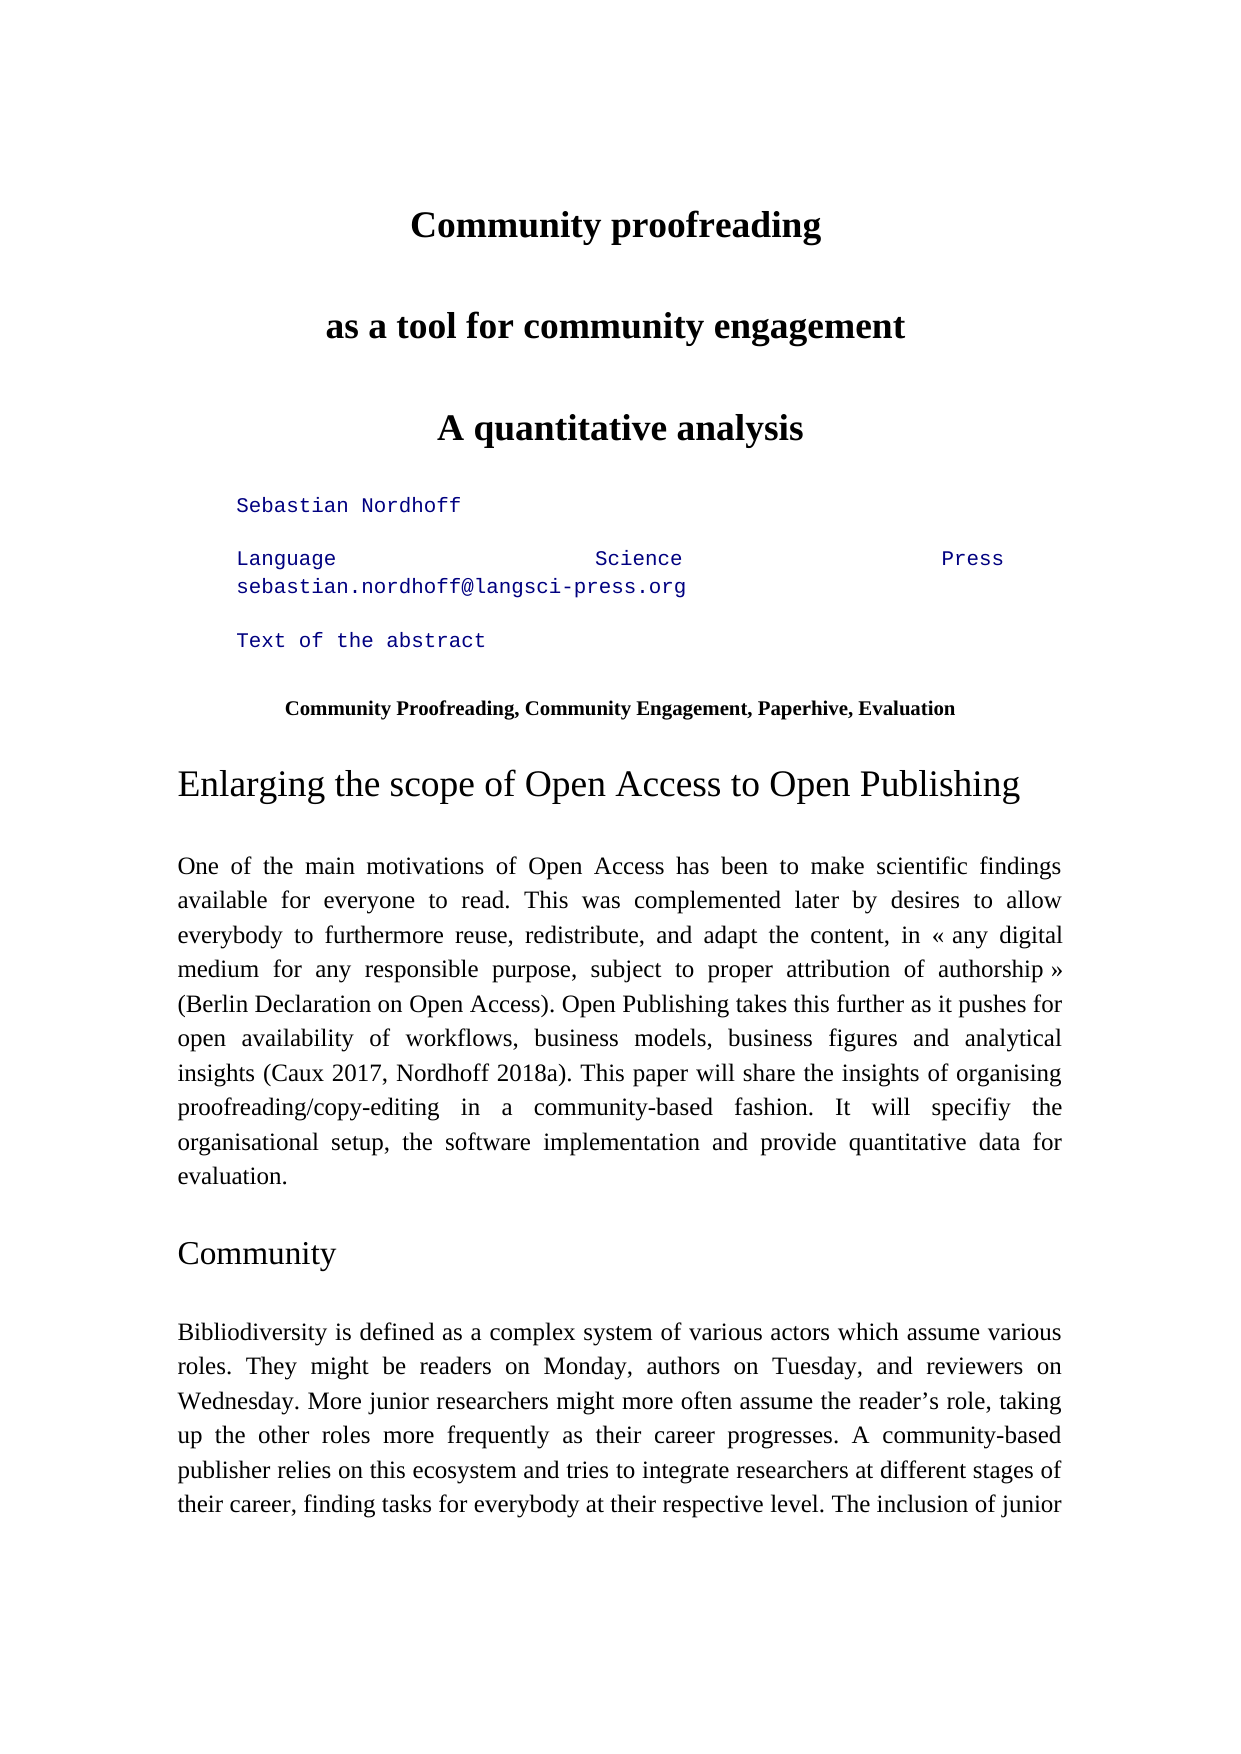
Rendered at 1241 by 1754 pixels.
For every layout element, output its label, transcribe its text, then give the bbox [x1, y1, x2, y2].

text Community Proofreading, Community Engagement, Paperhive, Evaluation [177, 696, 1063, 719]
text Language Science Press sebastian.nordhoff@langsci-press.org [236, 548, 1004, 600]
title A quantitative analysis [177, 406, 1063, 449]
text Text of the abstract [236, 630, 1004, 653]
subtitle Enlarging the scope of Open Access to Open Publishing [177, 762, 1063, 805]
subtitle Community [177, 1233, 1045, 1272]
title Community proofreading [177, 202, 1063, 245]
text One of the main motivations of Open Access has been to make scientific findings available for everyone to read. This was complemented later by desires to allow everybody to furthermore reuse, redistribute, and adapt the content, in « any digital medium for any responsible purpose, subject to proper attribution of authorship » (Berlin Declaration on Open Access). Open Publishing takes this further as it pushes for open availability of workflows, business models, business figures and analytical insights (Caux 2017, Nordhoff 2018a). This paper will share the insights of organising proofreading/copy-editing in a community-based fashion. It will specifiy the organisational setup, the software implementation and provide quantitative data for evaluation. [177, 851, 1063, 1190]
title as a tool for community engagement [177, 304, 1063, 347]
text Sebastian Nordhoff [236, 495, 1004, 518]
text Bibliodiversity is defined as a complex system of various actors which assume various roles. They might be readers on Monday, authors on Tuesday, and reviewers on Wednesday. More junior researchers might more often assume the reader’s role, taking up the other roles more frequently as their career progresses. A community-based publisher relies on this ecosystem and tries to integrate researchers at different stages of their career, finding tasks for everybody at their respective level. The inclusion of junior [177, 1317, 1063, 1518]
